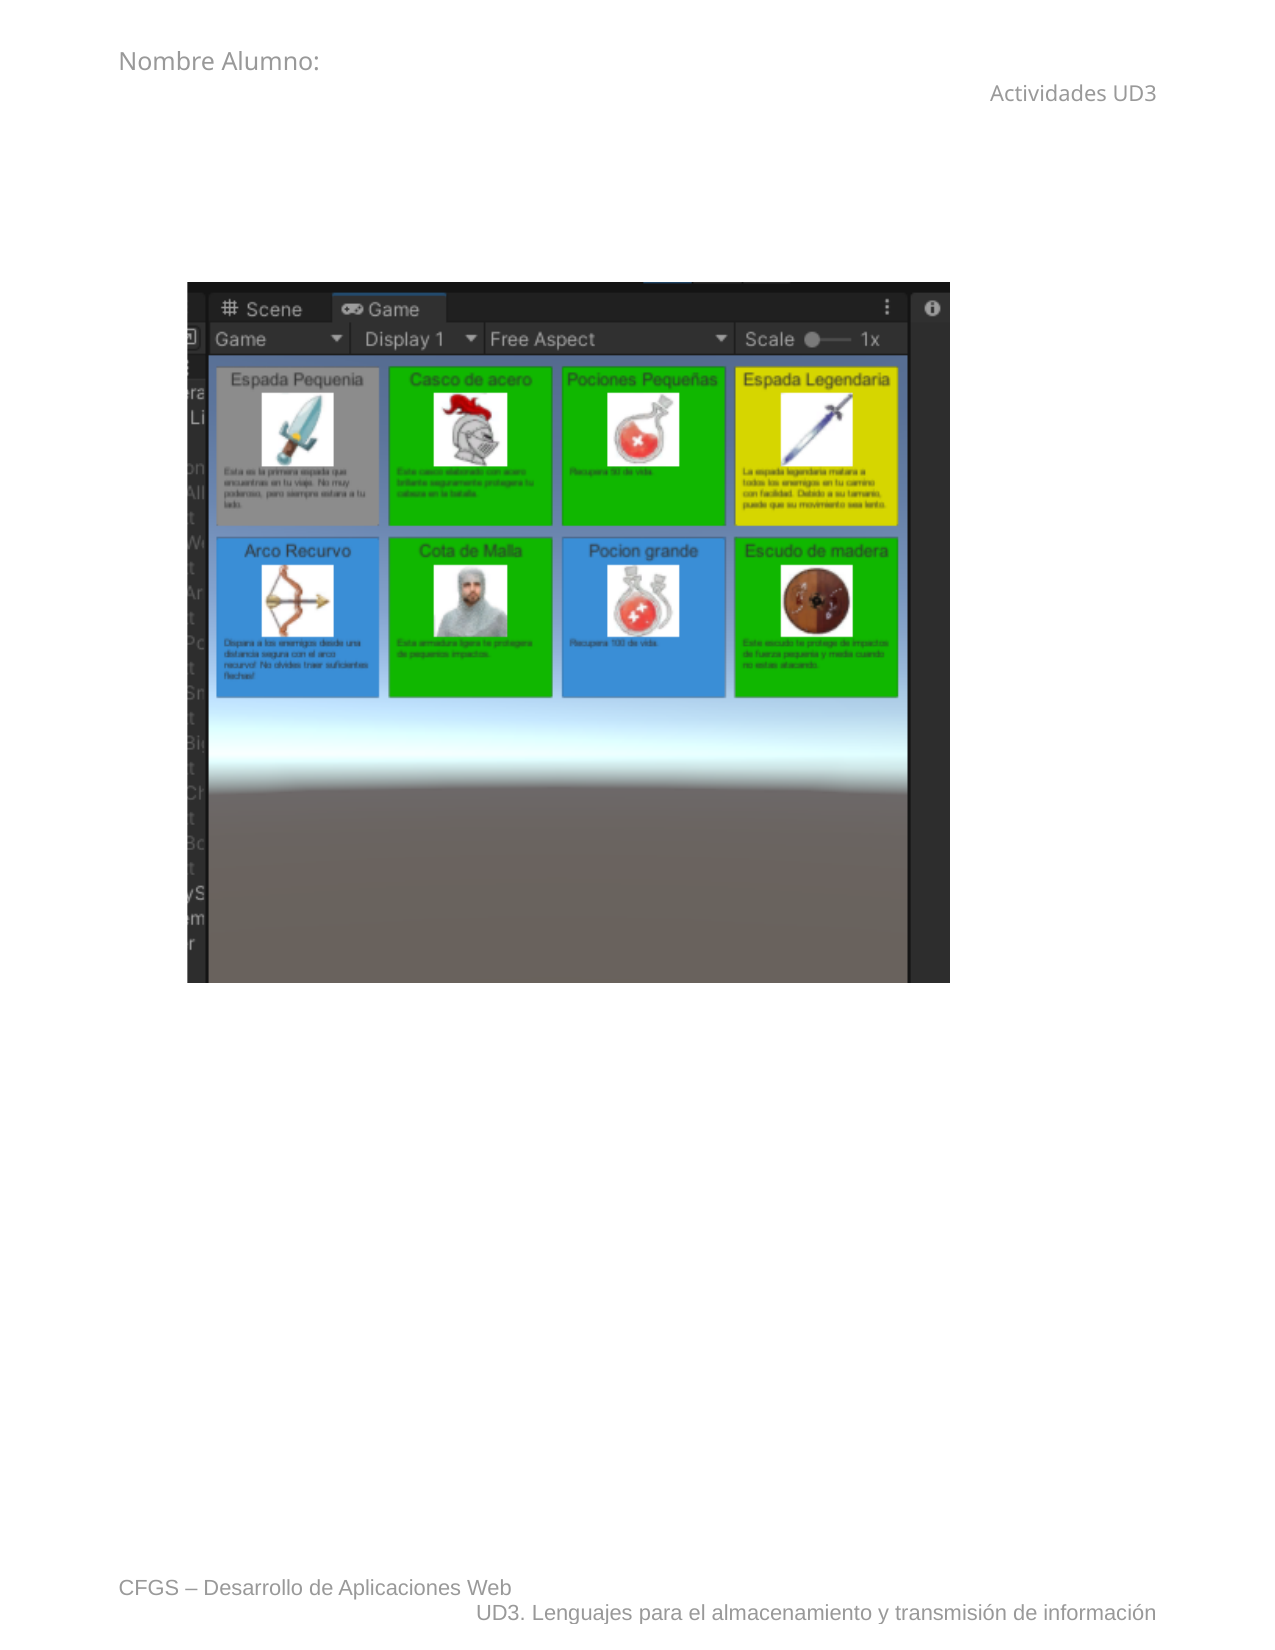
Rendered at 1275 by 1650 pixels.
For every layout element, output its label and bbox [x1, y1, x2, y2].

picture [187, 282, 950, 983]
